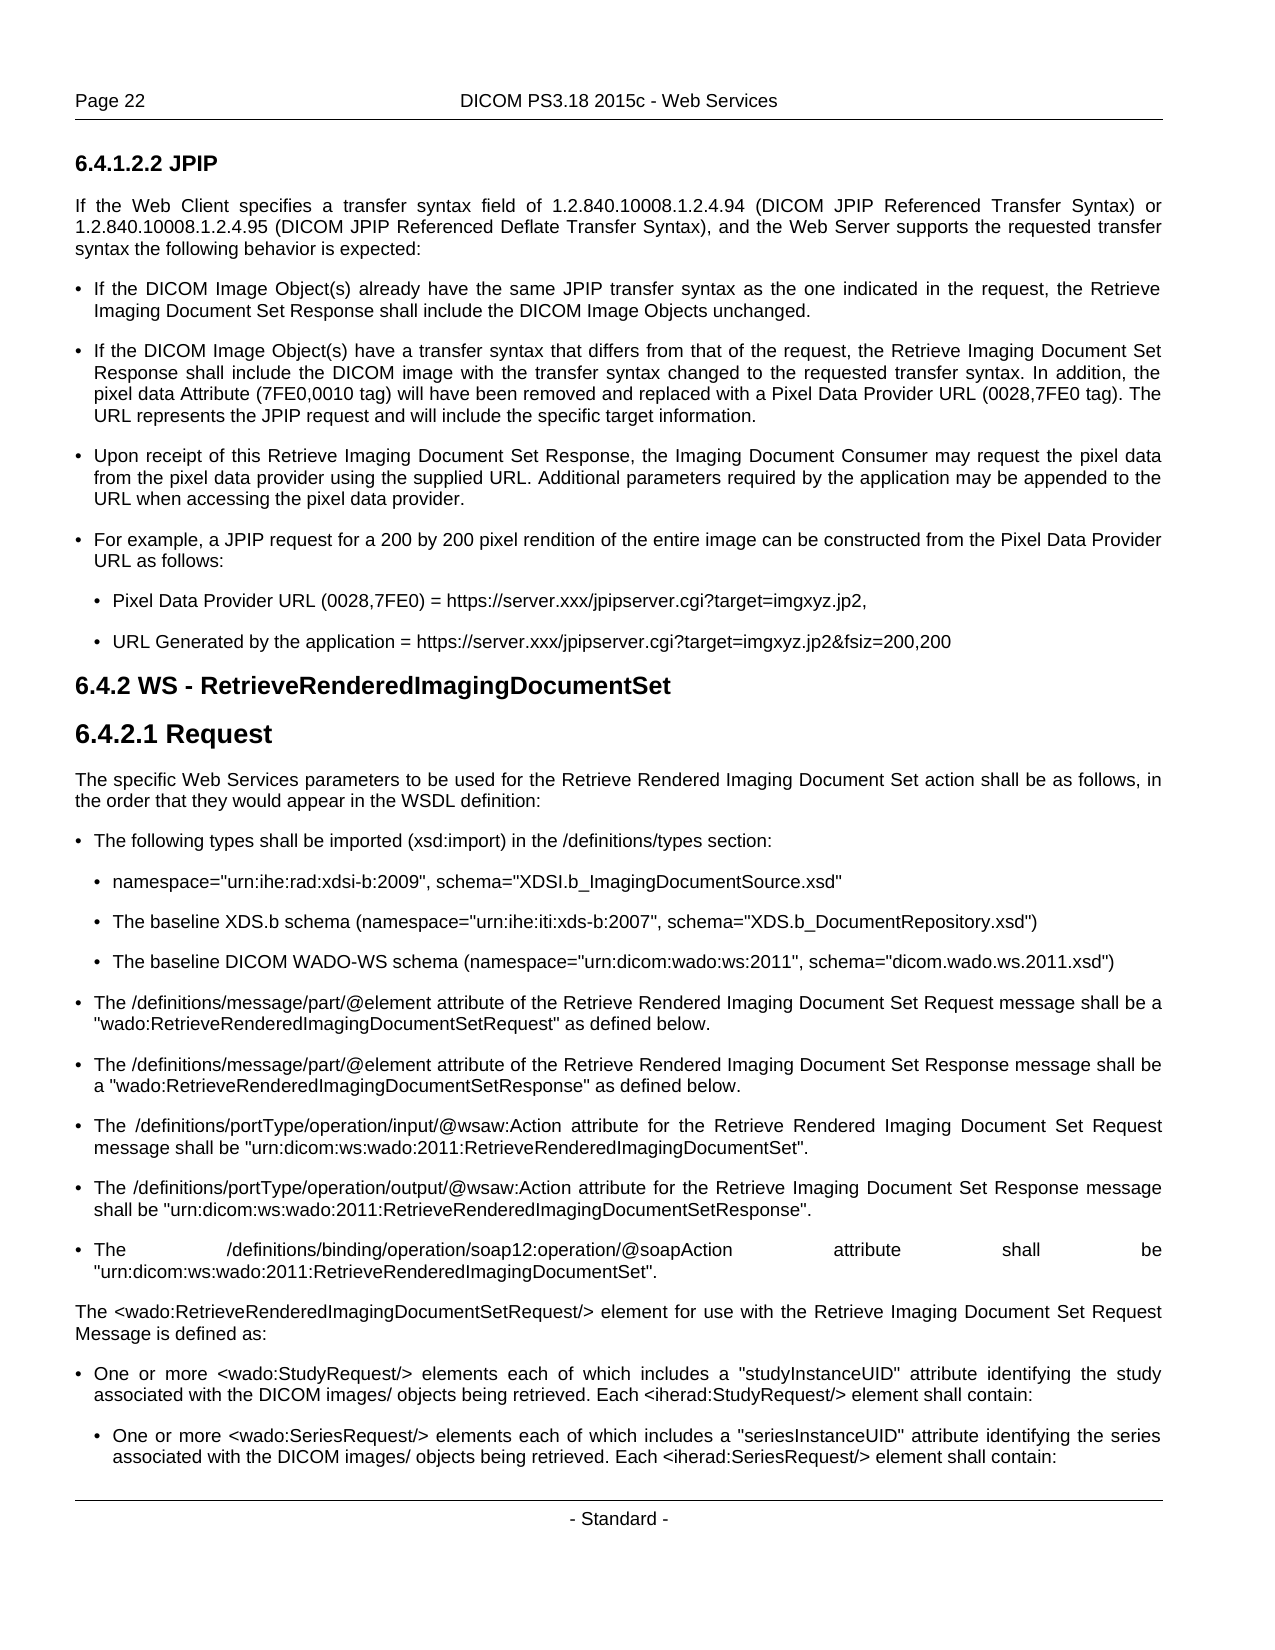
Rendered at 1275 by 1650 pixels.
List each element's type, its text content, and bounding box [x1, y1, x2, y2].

text If the Web Client specifies a transfer syntax field of 1.2.840.10008.1.2.4.94 (DICOM JPIP Referenced Transfer Syntax) or 1.2.840.10008.1.2.4.95 (DICOM JPIP Referenced Deflate Transfer Syntax), and the Web Server supports the requested transfer syntax the following behavior is expected: [75, 194, 1162, 259]
list namespace="urn:ihe:rad:xdsi-b:2009", schema="XDSI.b_ImagingDocumentSource.xsd" [94, 871, 1162, 892]
text The specific Web Services parameters to be used for the Retrieve Rendered Imaging Document Set action shall be as follows, in the order that they would appear in the WSDL definition: [75, 768, 1162, 811]
list For example, a JPIP request for a 200 by 200 pixel rendition of the entire image can be constructed from the Pixel Data Provider URL as follows: [75, 528, 1162, 571]
list The baseline DICOM WADO-WS schema (namespace="urn:dicom:wado:ws:2011", schema="dicom.wado.ws.2011.xsd") [94, 951, 1162, 973]
list The /definitions/portType/operation/input/@wsaw:Action attribute for the Retrieve Rendered Imaging Document Set Request message shall be "urn:dicom:ws:wado:2011:RetrieveRenderedImagingDocumentSet". [75, 1115, 1162, 1158]
list The /definitions/binding/operation/soap12:operation/@soapAction attribute shall be "urn:dicom:ws:wado:2011:RetrieveRenderedImagingDocumentSet". [75, 1239, 1162, 1282]
list One or more <wado:SeriesRequest/> elements each of which includes a "seriesInstanceUID" attribute identifying the series associated with the DICOM images/ objects being retrieved. Each <iherad:SeriesRequest/> element shall contain: [94, 1424, 1162, 1468]
list The /definitions/message/part/@element attribute of the Retrieve Rendered Imaging Document Set Response message shall be a "wado:RetrieveRenderedImagingDocumentSetResponse" as defined below. [75, 1053, 1162, 1096]
list The baseline XDS.b schema (namespace="urn:ihe:iti:xds-b:2007", schema="XDS.b_DocumentRepository.xsd") [94, 911, 1162, 932]
text 6.4.2.1 Request [75, 718, 1162, 749]
list One or more <wado:StudyRequest/> elements each of which includes a "studyInstanceUID" attribute identifying the study associated with the DICOM images/ objects being retrieved. Each <iherad:StudyRequest/> element shall contain: [75, 1363, 1162, 1406]
text The <wado:RetrieveRenderedImagingDocumentSetRequest/> element for use with the Retrieve Imaging Document Set Request Message is defined as: [75, 1301, 1162, 1344]
list The /definitions/portType/operation/output/@wsaw:Action attribute for the Retrieve Imaging Document Set Response message shall be "urn:dicom:ws:wado:2011:RetrieveRenderedImagingDocumentSetResponse". [75, 1177, 1162, 1220]
list The following types shall be imported (xsd:import) in the /definitions/types section: [75, 830, 1162, 852]
list If the DICOM Image Object(s) already have the same JPIP transfer syntax as the one indicated in the request, the Retrieve Imaging Document Set Response shall include the DICOM Image Objects unchanged. [75, 278, 1162, 321]
text 6.4.2 WS - RetrieveRenderedImagingDocumentSet [75, 671, 1162, 699]
list If the DICOM Image Object(s) have a transfer syntax that differs from that of the request, the Retrieve Imaging Document Set Response shall include the DICOM image with the transfer syntax changed to the requested transfer syntax. In addition, the pixel data Attribute (7FE0,0010 tag) will have been removed and replaced with a Pixel Data Provider URL (0028,7FE0 tag). The URL represents the JPIP request and will include the specific target information. [75, 340, 1162, 426]
text 6.4.1.2.2 JPIP [75, 150, 1162, 176]
list Upon receipt of this Retrieve Imaging Document Set Response, the Imaging Document Consumer may request the pixel data from the pixel data provider using the supplied URL. Additional parameters required by the application may be appended to the URL when accessing the pixel data provider. [75, 445, 1162, 509]
list The /definitions/message/part/@element attribute of the Retrieve Rendered Imaging Document Set Request message shall be a "wado:RetrieveRenderedImagingDocumentSetRequest" as defined below. [75, 991, 1162, 1034]
list URL Generated by the application = https://server.xxx/jpipserver.cgi?target=imgxyz.jp2&fsiz=200,200 [94, 631, 1162, 652]
list Pixel Data Provider URL (0028,7FE0) = https://server.xxx/jpipserver.cgi?target=imgxyz.jp2, [94, 590, 1162, 612]
